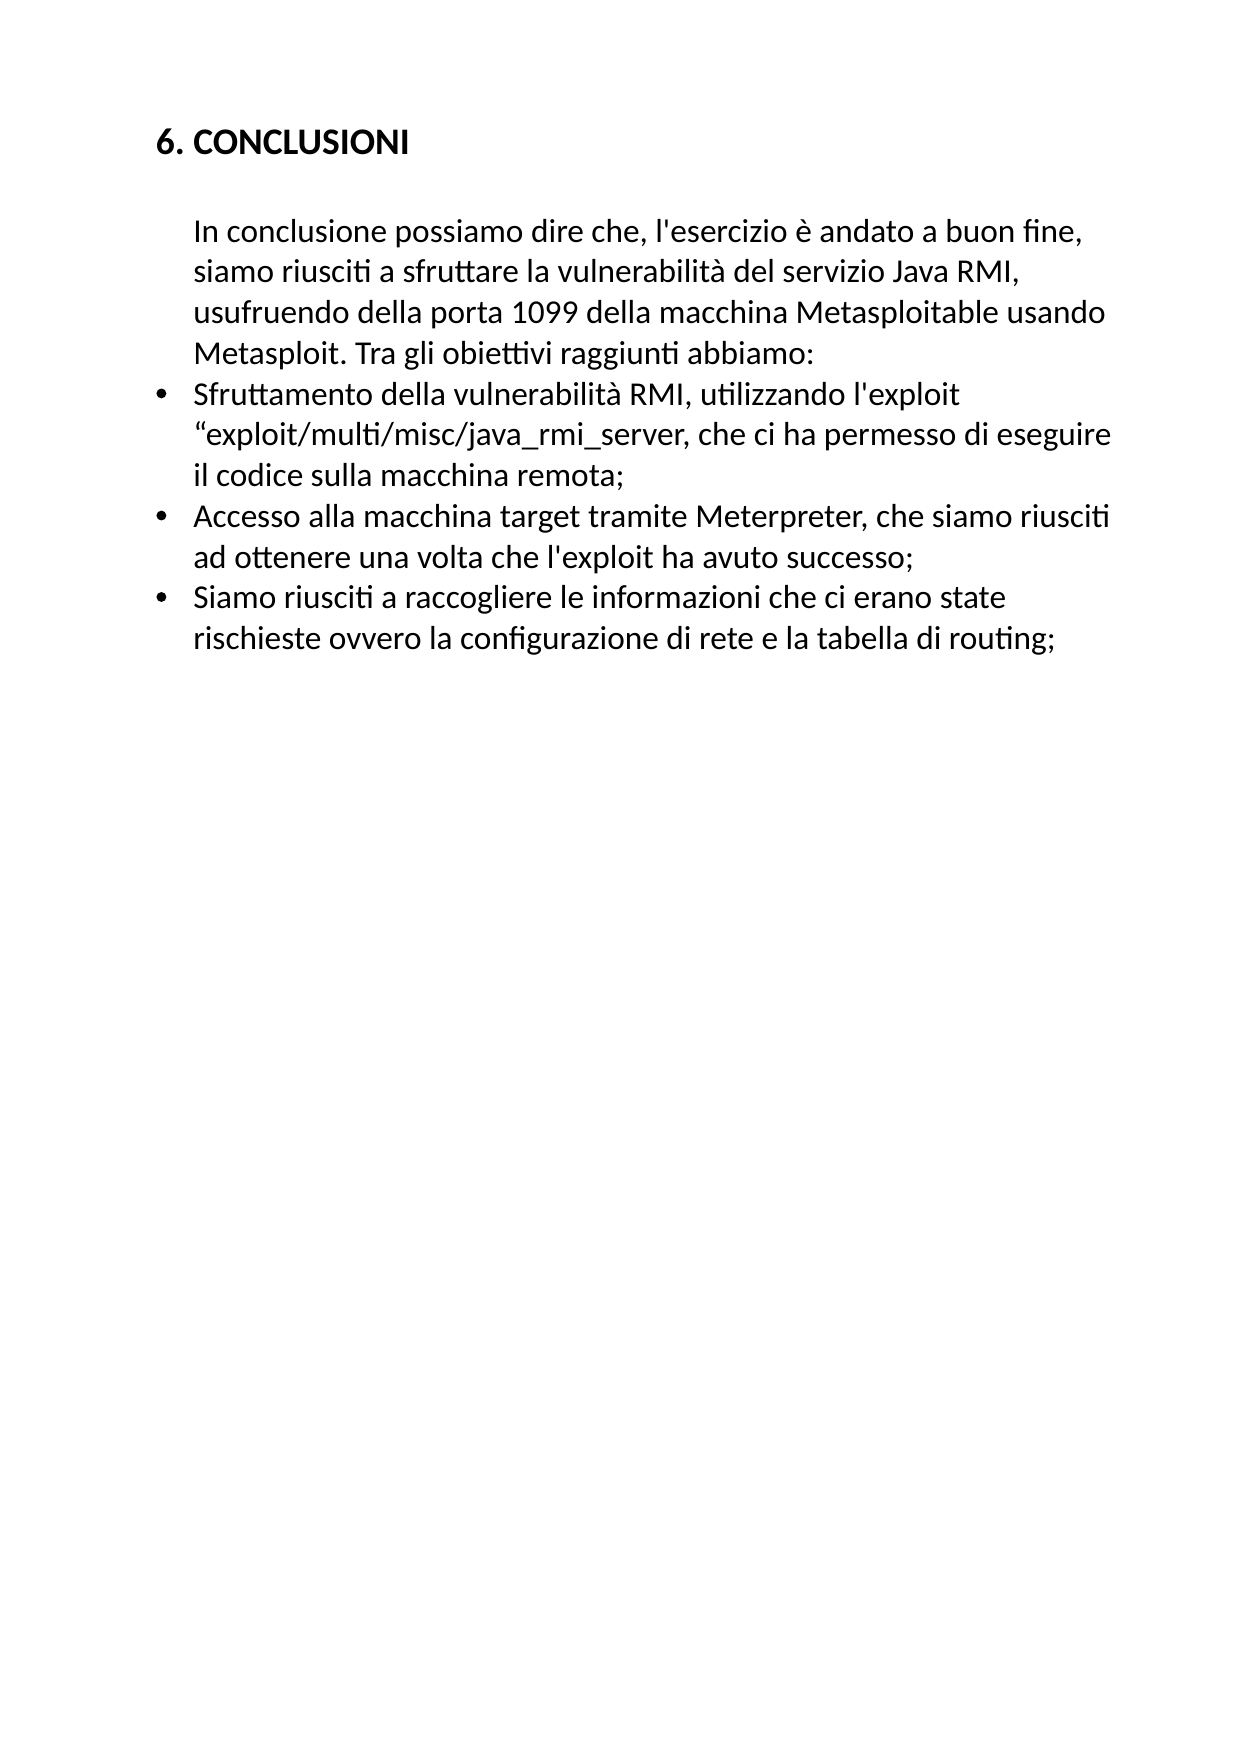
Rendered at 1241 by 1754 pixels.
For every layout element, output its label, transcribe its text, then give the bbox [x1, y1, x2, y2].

list Sfruttamento della vulnerabilità RMI, utilizzando l'exploit “exploit/multi/misc/java_rmi_server, che ci ha permesso di eseguire il codice sulla macchina remota; [156, 373, 1122, 495]
list CONCLUSIONI [156, 118, 1122, 164]
list Siamo riusciti a raccogliere le informazioni che ci erano state rischieste ovvero la configurazione di rete e la tabella di routing; [156, 576, 1122, 658]
list Accesso alla macchina target tramite Meterpreter, che siamo riusciti ad ottenere una volta che l'exploit ha avuto successo; [156, 495, 1122, 576]
list In conclusione possiamo dire che, l'esercizio è andato a buon fine, siamo riusciti a sfruttare la vulnerabilità del servizio Java RMI, usufruendo della porta 1099 della macchina Metasploitable usando Metasploit. Tra gli obiettivi raggiunti abbiamo: [156, 210, 1122, 373]
